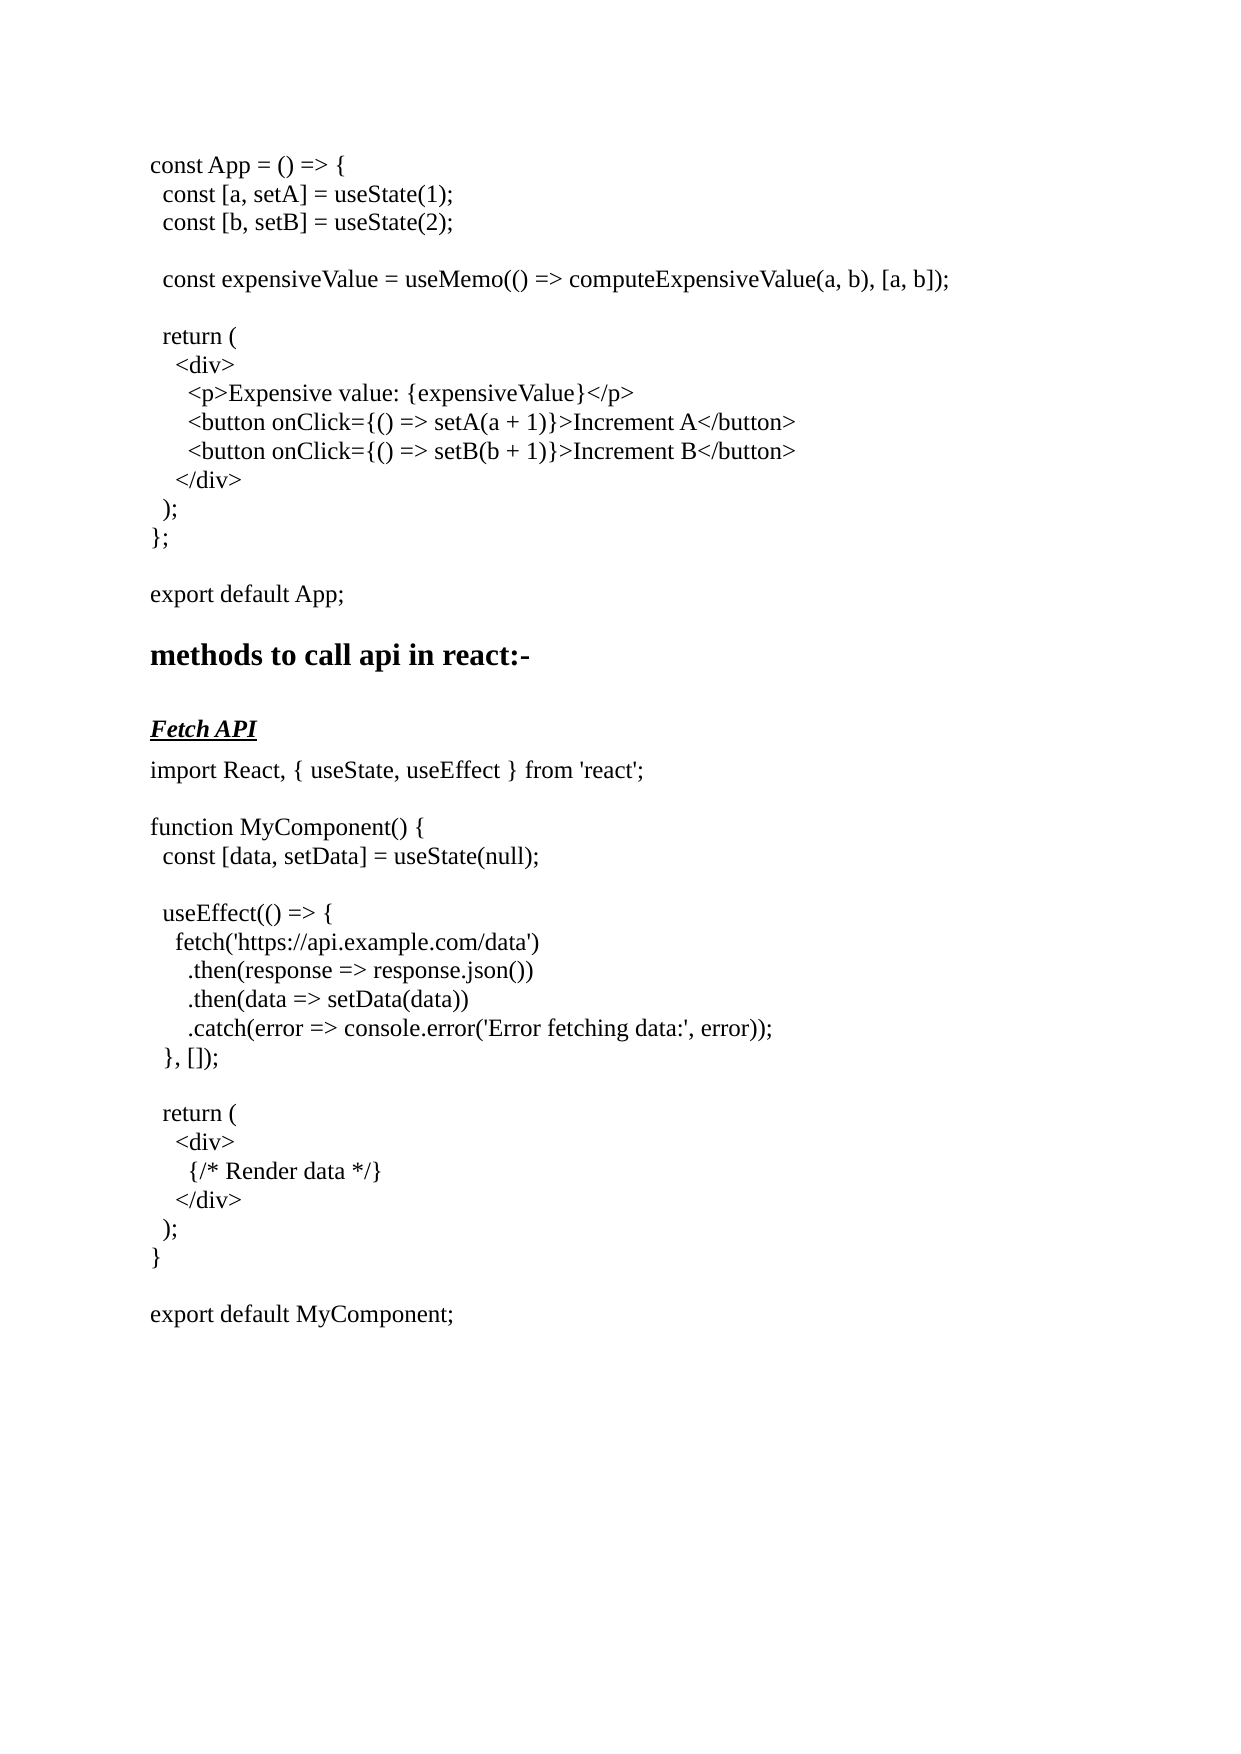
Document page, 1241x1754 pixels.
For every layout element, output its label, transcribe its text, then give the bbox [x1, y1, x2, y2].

text <button onClick={() => setA(a + 1)}>Increment A</button> [150, 407, 1090, 436]
text <button onClick={() => setB(b + 1)}>Increment B</button> [150, 436, 1090, 465]
text methods to call api in react:- [150, 636, 1090, 672]
text return ( [150, 321, 1090, 350]
text } [150, 1242, 1090, 1271]
text ); [150, 1213, 1090, 1242]
text const expensiveValue = useMemo(() => computeExpensiveValue(a, b), [a, b]); [150, 264, 1090, 293]
text .then(data => setData(data)) [150, 984, 1090, 1013]
text const App = () => { [150, 150, 1090, 179]
text export default MyComponent; [150, 1299, 1090, 1328]
text const [a, setA] = useState(1); [150, 179, 1090, 207]
text import React, { useState, useEffect } from 'react'; [150, 756, 1090, 784]
text const [data, setData] = useState(null); [150, 841, 1090, 870]
text export default App; [150, 579, 1090, 608]
text return ( [150, 1098, 1090, 1127]
text {/* Render data */} [150, 1156, 1090, 1185]
text useEffect(() => { [150, 898, 1090, 927]
text fetch('https://api.example.com/data') [150, 927, 1090, 955]
text ); [150, 493, 1090, 522]
text <div> [150, 1127, 1090, 1156]
text }, []); [150, 1042, 1090, 1070]
text <p>Expensive value: {expensiveValue}</p> [150, 378, 1090, 407]
text </div> [150, 1185, 1090, 1213]
text const [b, setB] = useState(2); [150, 207, 1090, 236]
text <div> [150, 350, 1090, 378]
text }; [150, 522, 1090, 551]
text function MyComponent() { [150, 812, 1090, 841]
text Fetch API [150, 714, 1090, 743]
text .catch(error => console.error('Error fetching data:', error)); [150, 1013, 1090, 1042]
text .then(response => response.json()) [150, 955, 1090, 984]
text </div> [150, 465, 1090, 493]
